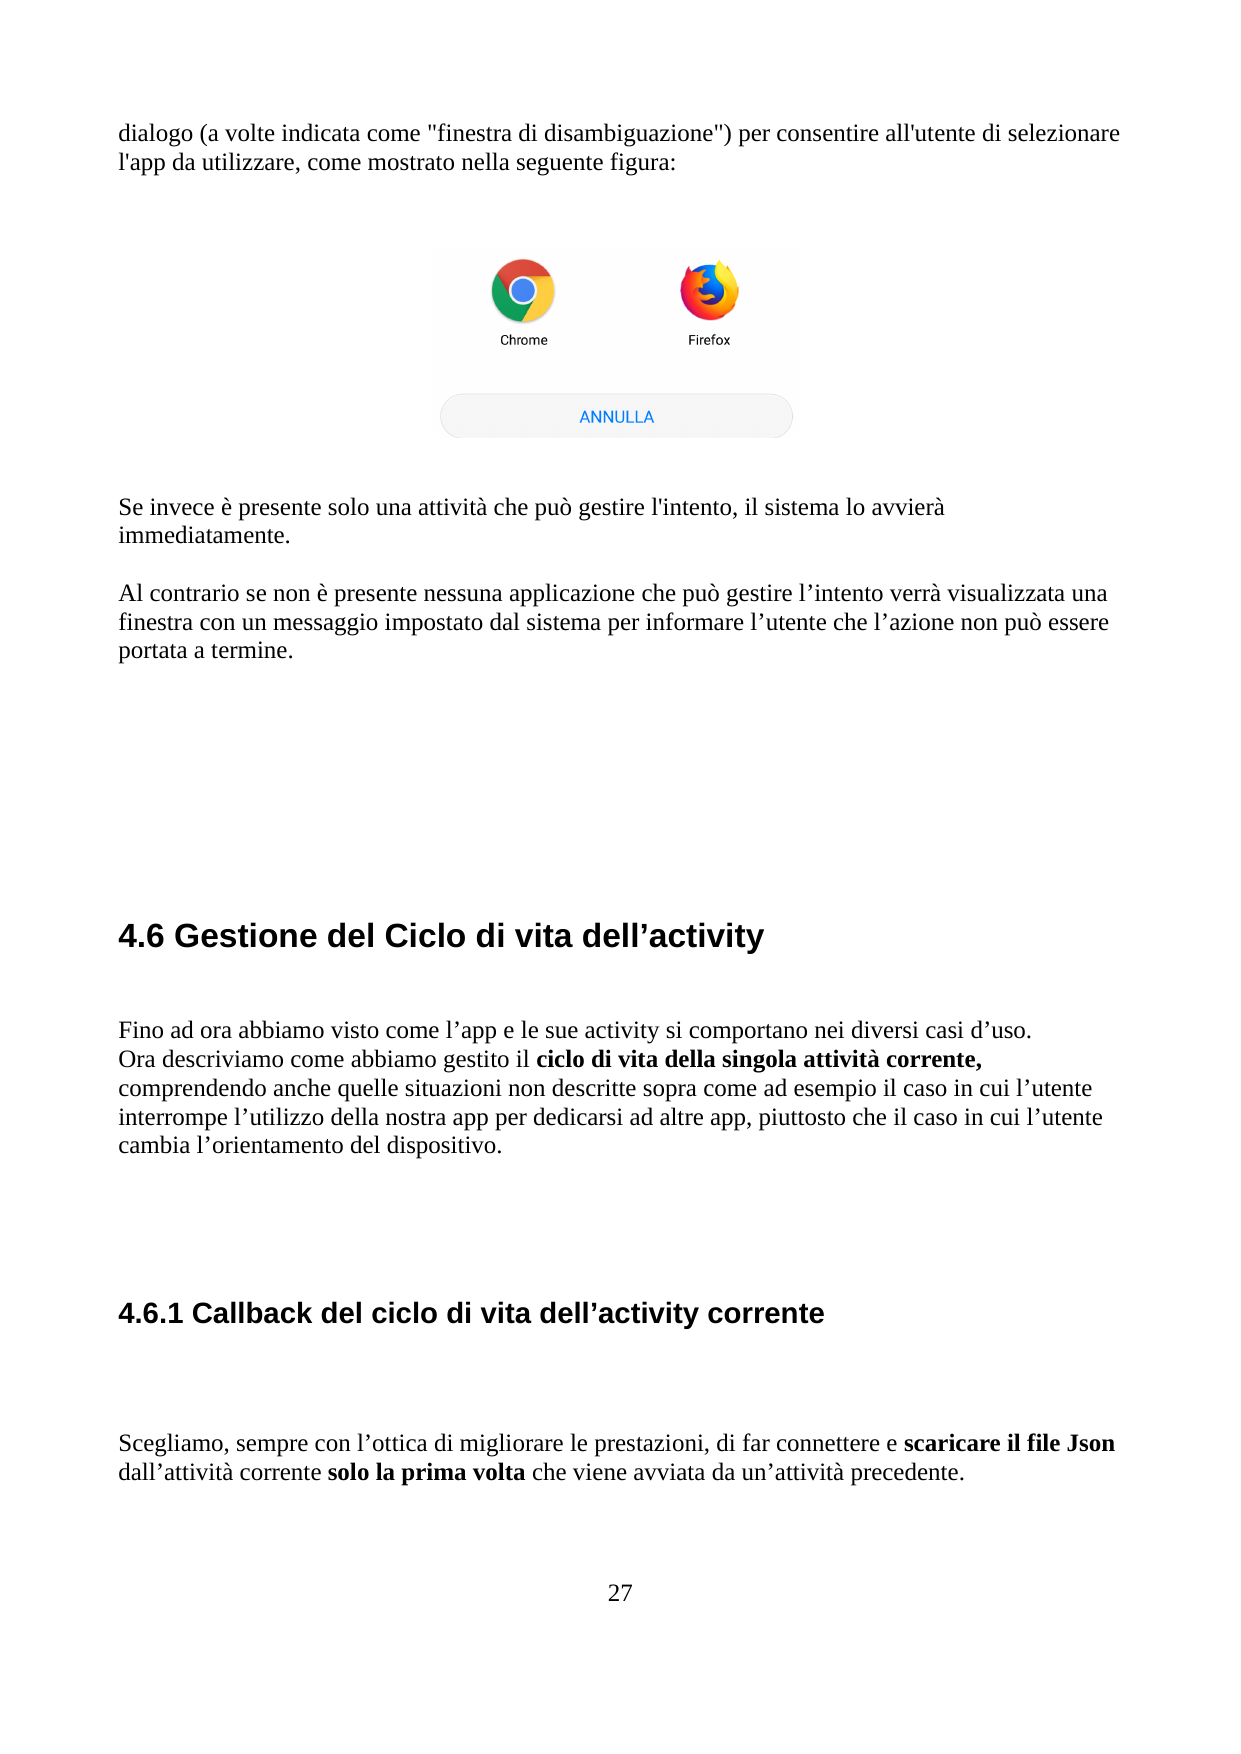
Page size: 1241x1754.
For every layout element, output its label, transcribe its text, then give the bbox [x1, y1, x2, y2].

subtitle 4.6 Gestione del Ciclo di vita dell’activity [118, 915, 1122, 954]
subtitle 4.6.1 Callback del ciclo di vita dell’activity corrente [118, 1296, 1122, 1329]
text Se invece è presente solo una attività che può gestire l'intento, il sistema lo avvierà immediatamente. [118, 492, 1122, 549]
text Scegliamo, sempre con l’ottica di migliorare le prestazioni, di far connettere e scaricare il file Json dall’attività corrente solo la prima volta che viene avviata da un’attività precedente. [118, 1428, 1122, 1486]
text dialogo (a volte indicata come "finestra di disambiguazione") per consentire all'utente di selezionare l'app da utilizzare, come mostrato nella seguente figura: [118, 118, 1122, 176]
text Ora descriviamo come abbiamo gestito il ciclo di vita della singola attività corrente, [118, 1044, 1122, 1073]
text comprendendo anche quelle situazioni non descritte sopra come ad esempio il caso in cui l’utente interrompe l’utilizzo della nostra app per dedicarsi ad altre app, piuttosto che il caso in cui l’utente cambia l’orientamento del dispositivo. [118, 1073, 1122, 1159]
text Al contrario se non è presente nessuna applicazione che può gestire l’intento verrà visualizzata una finestra con un messaggio impostato dal sistema per informare l’utente che l’azione non può essere portata a termine. [118, 578, 1122, 664]
text Fino ad ora abbiamo visto come l’app e le sue activity si comportano nei diversi casi d’uso. [118, 1016, 1122, 1044]
picture [433, 248, 802, 438]
